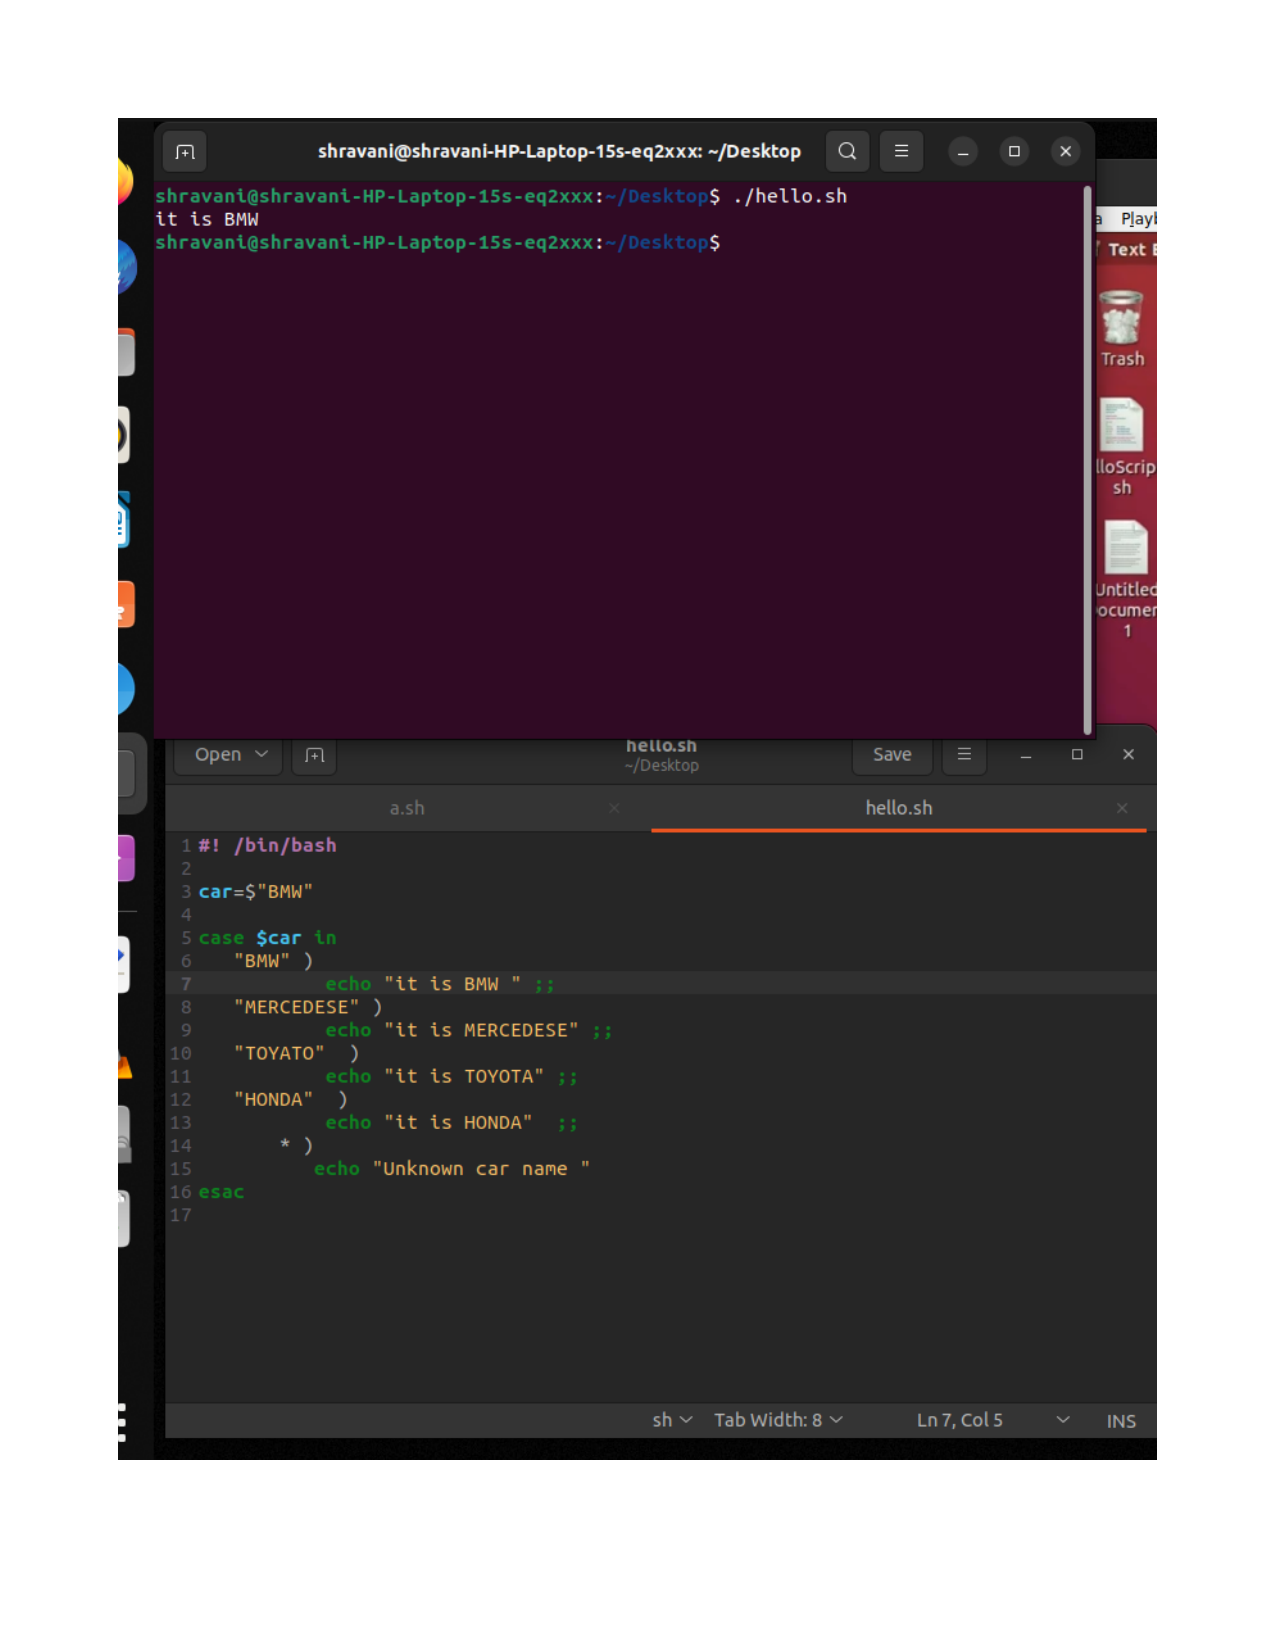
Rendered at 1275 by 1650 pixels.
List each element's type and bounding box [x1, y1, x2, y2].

picture [118, 118, 1157, 1460]
